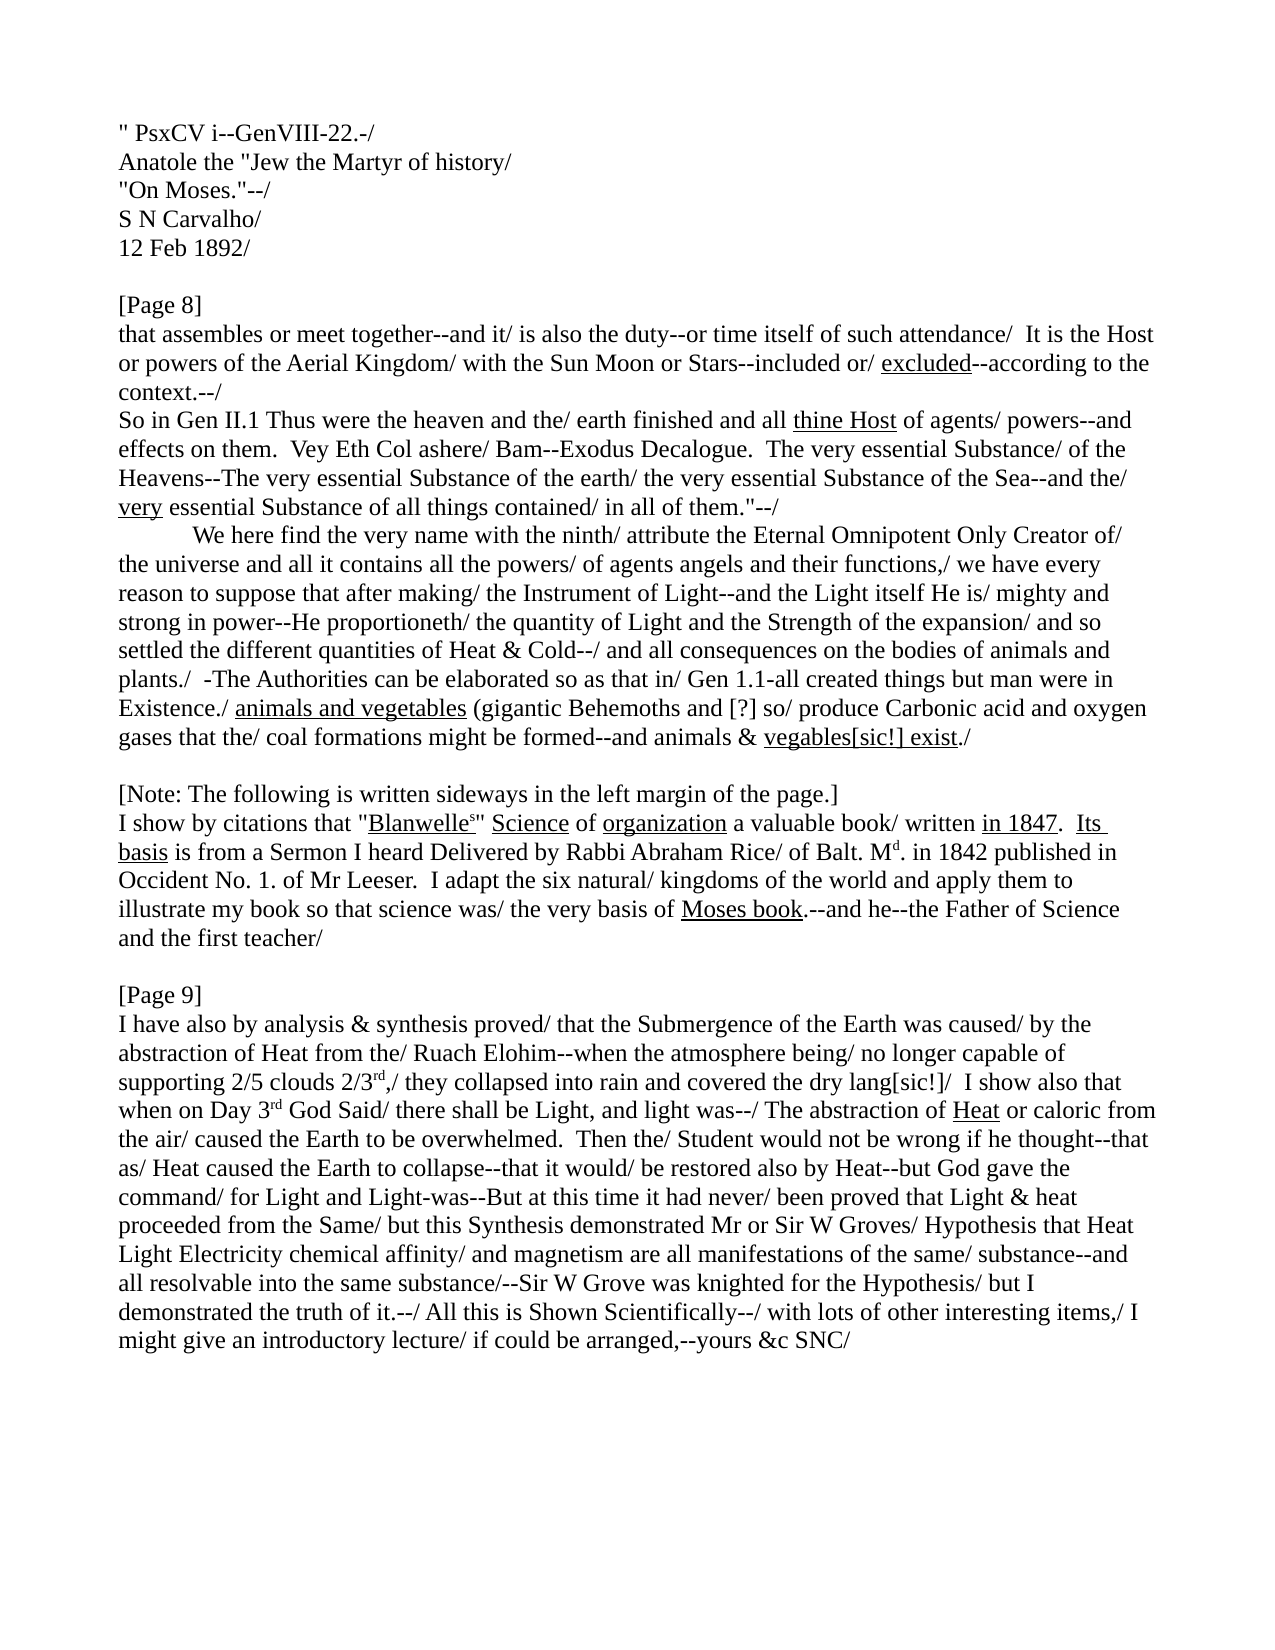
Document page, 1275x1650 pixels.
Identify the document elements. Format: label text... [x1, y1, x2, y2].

text that assembles or meet together--and it/ is also the duty--or time itself of such attendance/ It is the Host or powers of the Aerial Kingdom/ with the Sun Moon or Stars--included or/ excluded--according to the context.--/ [118, 319, 1157, 406]
text Anatole the "Jew the Martyr of history/ [118, 147, 1157, 176]
text I have also by analysis & synthesis proved/ that the Submergence of the Earth was caused/ by the abstraction of Heat from the/ Ruach Elohim--when the atmosphere being/ no longer capable of supporting 2/5 clouds 2/3rd,/ they collapsed into rain and covered the dry lang[sic!]/ I show also that when on Day 3rd God Said/ there shall be Light, and light was--/ The abstraction of Heat or caloric from the air/ caused the Earth to be overwhelmed. Then the/ Student would not be wrong if he thought--that as/ Heat caused the Earth to collapse--that it would/ be restored also by Heat--but God gave the command/ for Light and Light-was--But at this time it had never/ been proved that Light & heat proceeded from the Same/ but this Synthesis demonstrated Mr or Sir W Groves/ Hypothesis that Heat Light Electricity chemical affinity/ and magnetism are all manifestations of the same/ substance--and all resolvable into the same substance/--Sir W Grove was knighted for the Hypothesis/ but I demonstrated the truth of it.--/ All this is Shown Scientifically--/ with lots of other interesting items,/ I might give an introductory lecture/ if could be arranged,--yours &c SNC/ [118, 1009, 1157, 1354]
text 12 Feb 1892/ [118, 233, 1157, 262]
text [Note: The following is written sideways in the left margin of the page.] I show by citations that "Blanwelles" Science of organization a valuable book/ written in 1847. Its basis is from a Sermon I heard Delivered by Rabbi Abraham Rice/ of Balt. Md. in 1842 published in Occident No. 1. of Mr Leeser. I adapt the six natural/ kingdoms of the world and apply them to illustrate my book so that science was/ the very basis of Moses book.--and he--the Father of Science and the first teacher/ [118, 779, 1157, 952]
text [Page 8] [118, 291, 1157, 319]
text So in Gen II.1 Thus were the heaven and the/ earth finished and all thine Host of agents/ powers--and effects on them. Vey Eth Col ashere/ Bam--Exodus Decalogue. The very essential Substance/ of the Heavens--The very essential Substance of the earth/ the very essential Substance of the Sea--and the/ very essential Substance of all things contained/ in all of them."--/ [118, 406, 1157, 521]
text " PsxCV i--GenVIII-22.-/ [118, 118, 1157, 147]
text We here find the very name with the ninth/ attribute the Eternal Omnipotent Only Creator of/ the universe and all it contains all the powers/ of agents angels and their functions,/ we have every reason to suppose that after making/ the Instrument of Light--and the Light itself He is/ mighty and strong in power--He proportioneth/ the quantity of Light and the Strength of the expansion/ and so settled the different quantities of Heat & Cold--/ and all consequences on the bodies of animals and plants./ -The Authorities can be elaborated so as that in/ Gen 1.1-all created things but man were in Existence./ animals and vegetables (gigantic Behemoths and [?] so/ produce Carbonic acid and oxygen gases that the/ coal formations might be formed--and animals & vegables[sic!] exist./ [118, 521, 1157, 751]
text [Page 9] [118, 981, 1157, 1009]
text "On Moses."--/ [118, 176, 1157, 204]
text S N Carvalho/ [118, 204, 1157, 233]
